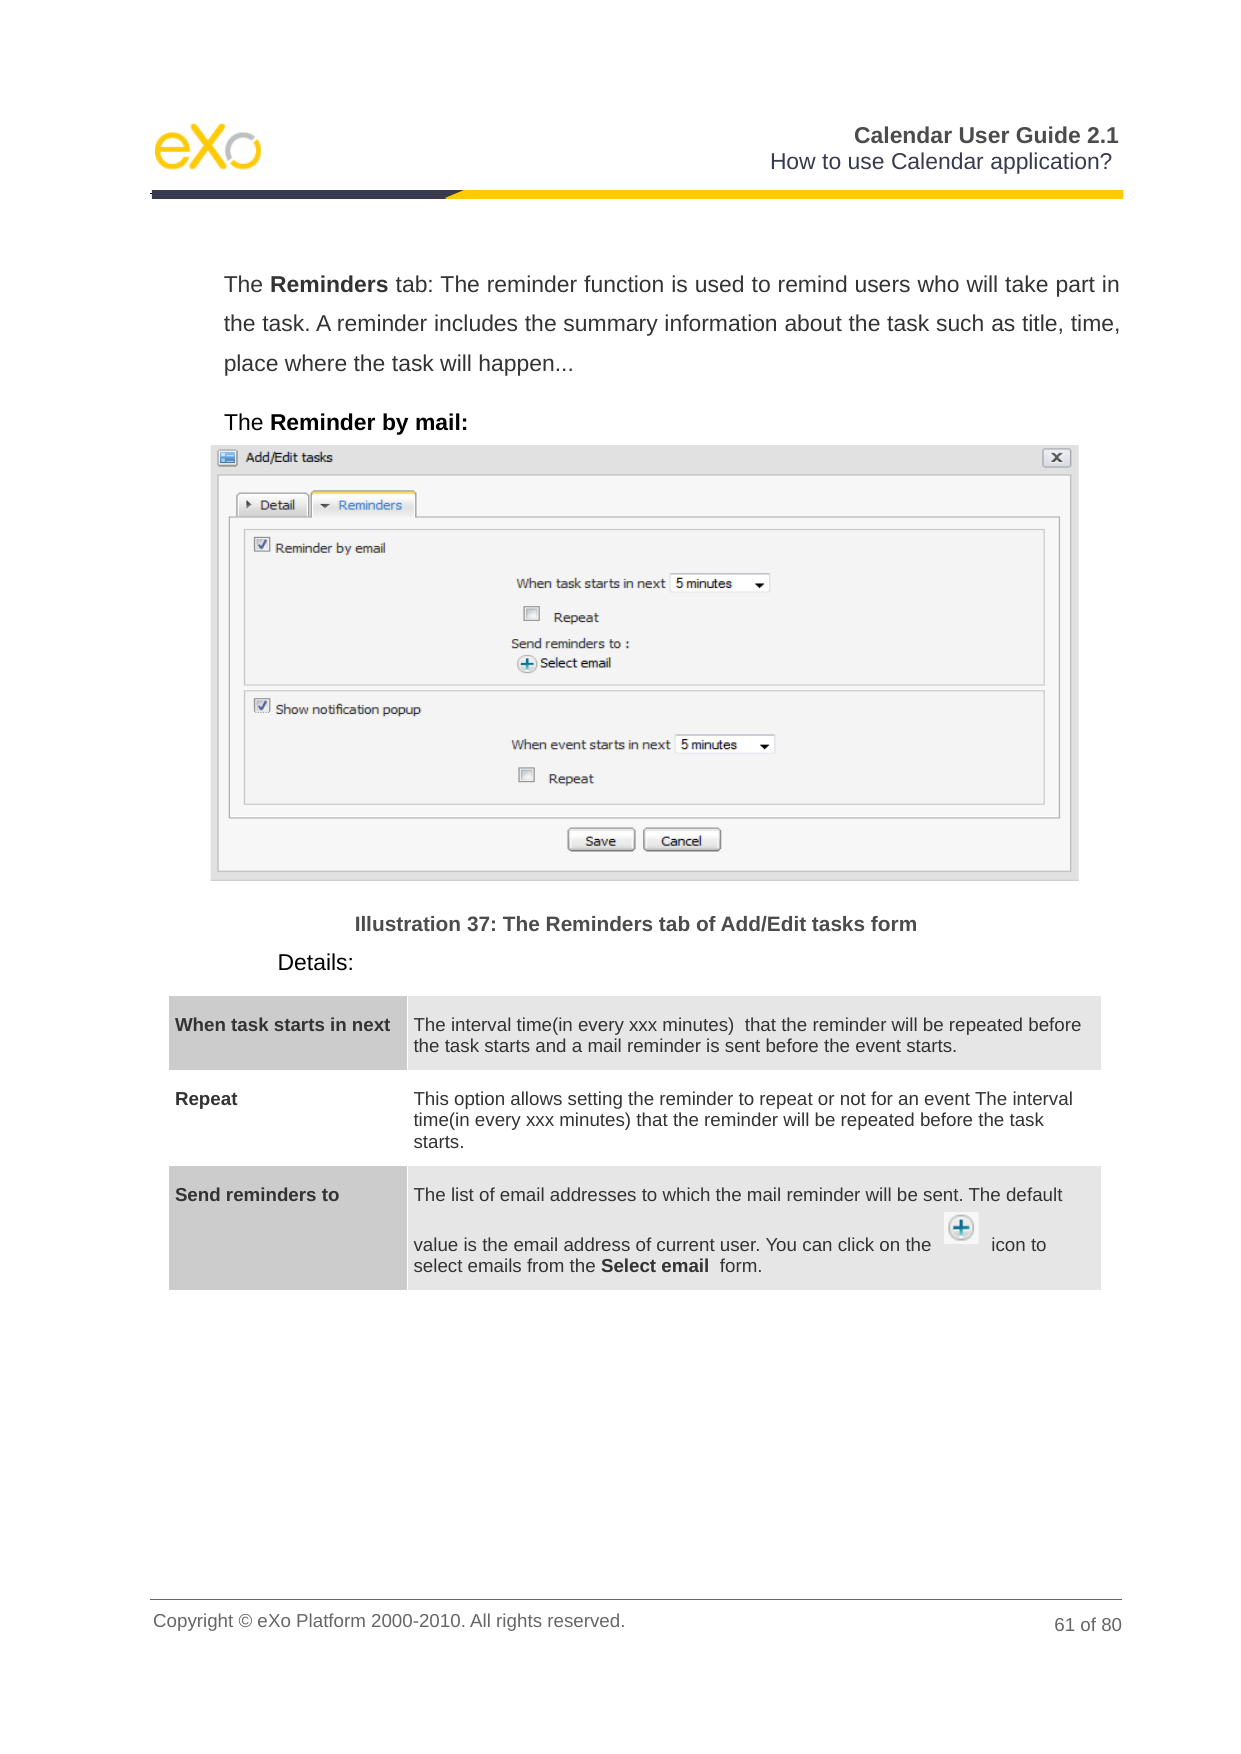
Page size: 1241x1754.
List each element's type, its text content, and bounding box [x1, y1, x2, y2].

picture [151, 190, 1124, 199]
table_cell This option allows setting the reminder to repeat or not for an event The interval time(in every xxx minutes) that the reminder will be repeated before the task starts. [408, 1070, 1101, 1166]
text The Reminder by mail: [224, 409, 1122, 435]
picture [155, 123, 262, 170]
picture [210, 445, 1079, 881]
text The Reminders tab: The reminder function is used to remind users who will take part in the task. A reminder includes the summary information about the task such as title, time, place where the task will happen... [223, 271, 1122, 376]
picture [944, 1212, 979, 1244]
table_header When task starts in next [169, 996, 407, 1070]
text Illustration 37: The Reminders tab of Add/Edit tasks form [177, 512, 1095, 936]
table_cell Send reminders to [169, 1166, 407, 1290]
table_cell Repeat [169, 1070, 407, 1166]
text [177, 437, 1095, 512]
table_cell The list of email addresses to which the mail reminder will be sent. The default value is the email address of current user. You can click on the icon to select emails from the Select email form. Email addresses are available in the list, can be selected by ticking on its check box(s). Group and Search function allow filtering and searching expected mail result.. Click the Add button to add selected emails to 'Send reminder to' fields or click the Replace button to replace existing emails by the selected emails or click the Cancel button to close this form. [408, 1166, 1101, 1290]
table_header The interval time(in every xxx minutes) that the reminder will be repeated before the task starts and a mail reminder is sent before the event starts. [408, 996, 1101, 1070]
text Details: [277, 468, 1122, 975]
